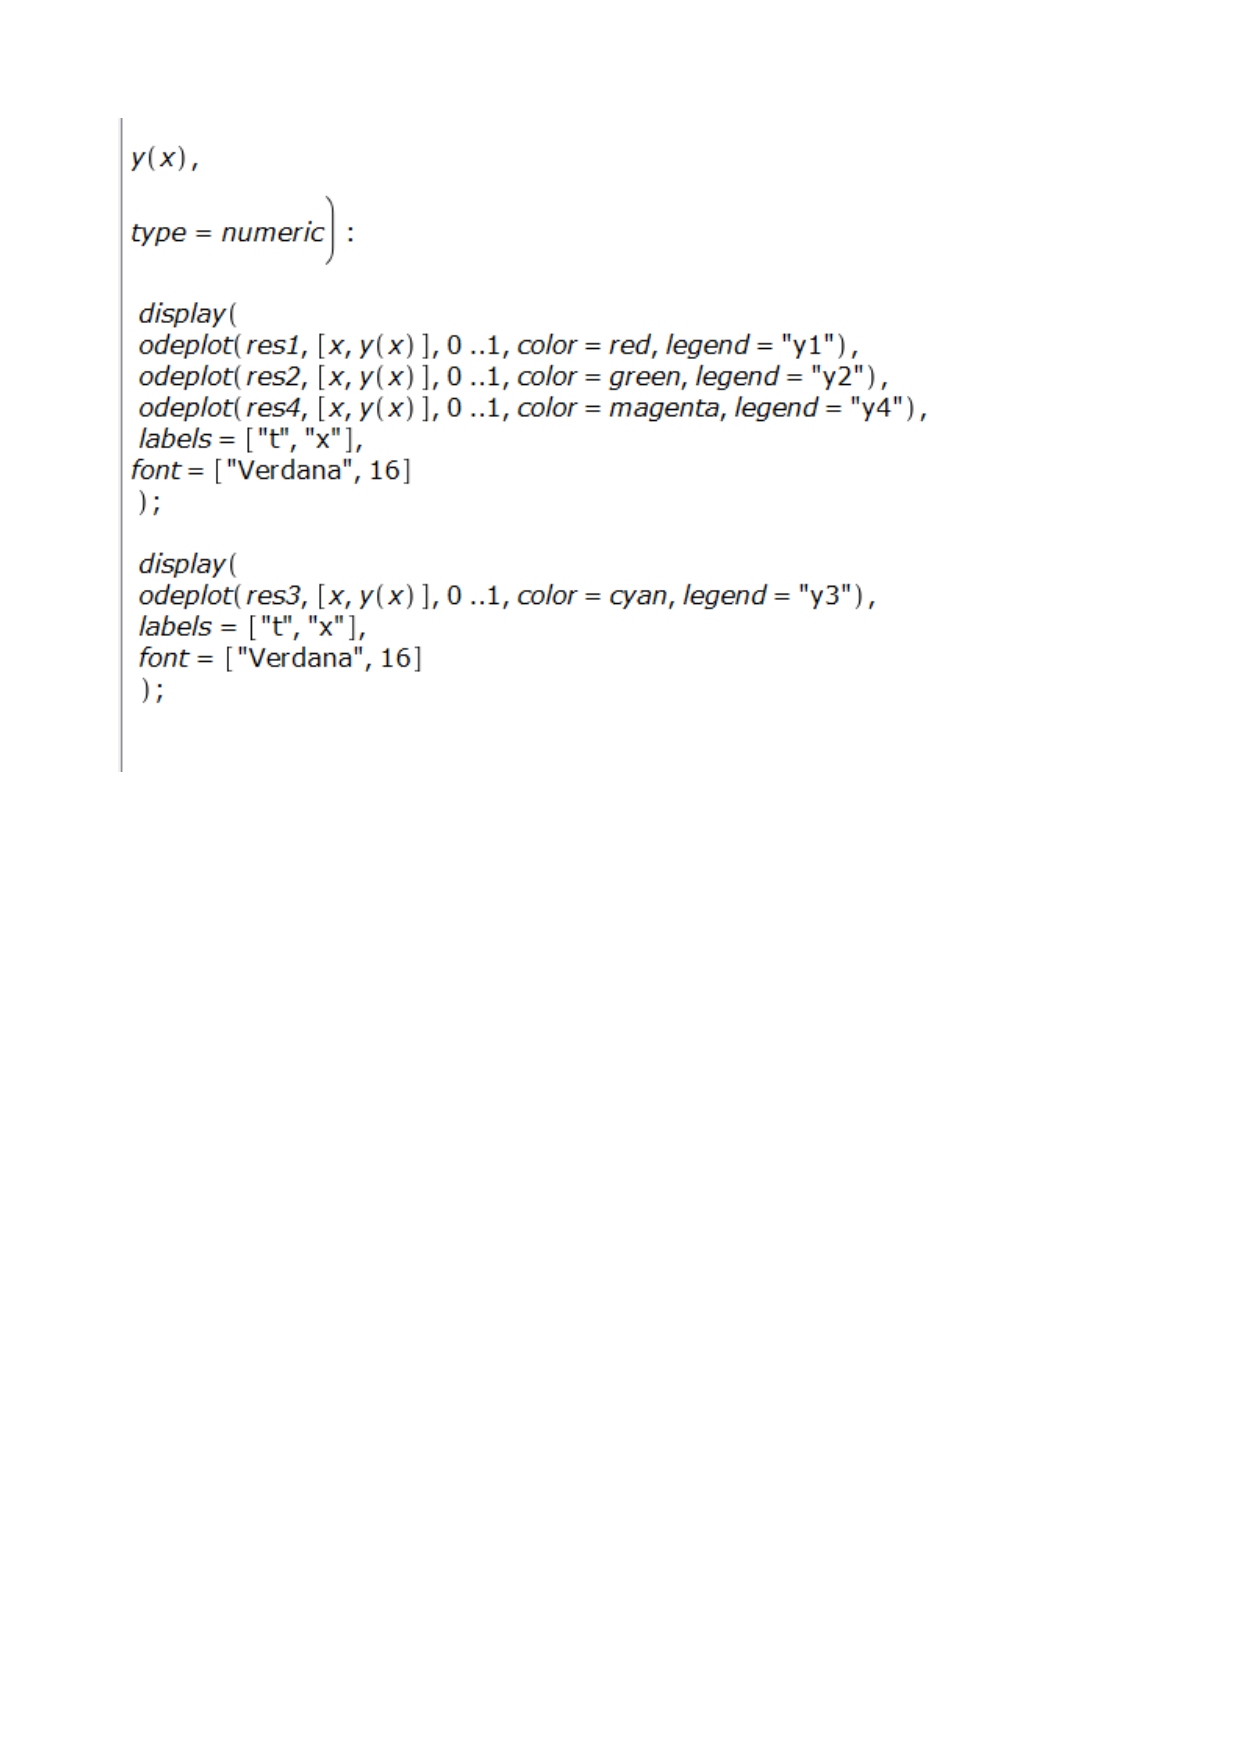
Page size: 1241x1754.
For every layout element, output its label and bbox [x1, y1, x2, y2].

picture [118, 118, 956, 772]
